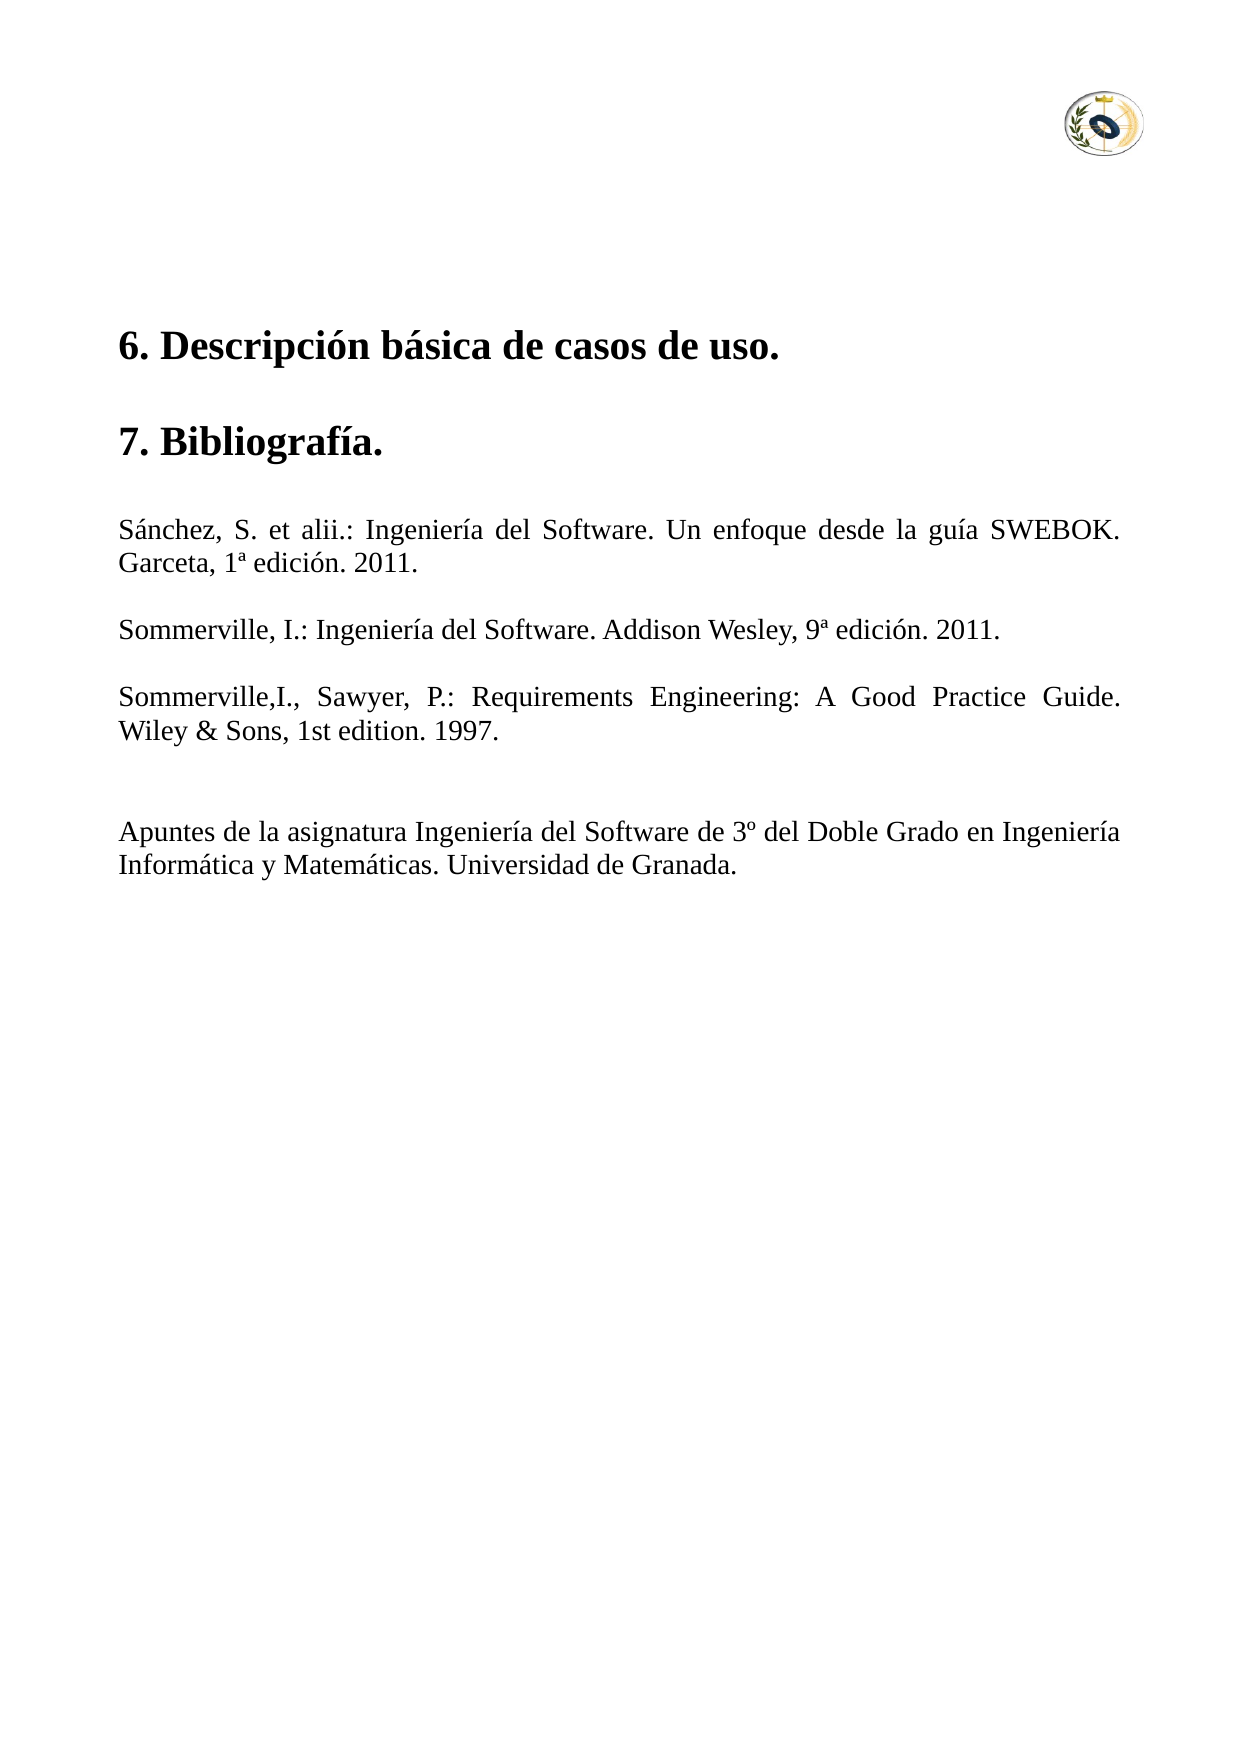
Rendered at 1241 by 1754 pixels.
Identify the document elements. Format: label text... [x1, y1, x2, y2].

text 6. Descripción básica de casos de uso. [118, 320, 1122, 368]
text 7. Bibliografía. [118, 416, 1122, 464]
text Apuntes de la asignatura Ingeniería del Software de 3º del Doble Grado en Ingeniería Informática y Matemáticas. Universidad de Granada. [118, 814, 1122, 881]
picture [1064, 91, 1144, 156]
text Sommerville,I., Sawyer, P.: Requirements Engineering: A Good Practice Guide. Wiley & Sons, 1st edition. 1997. [118, 679, 1122, 747]
text Sommerville, I.: Ingeniería del Software. Addison Wesley, 9ª edición. 2011. [118, 612, 1122, 646]
text Sánchez, S. et alii.: Ingeniería del Software. Un enfoque desde la guía SWEBOK. Garceta, 1ª edición. 2011. [118, 512, 1122, 579]
